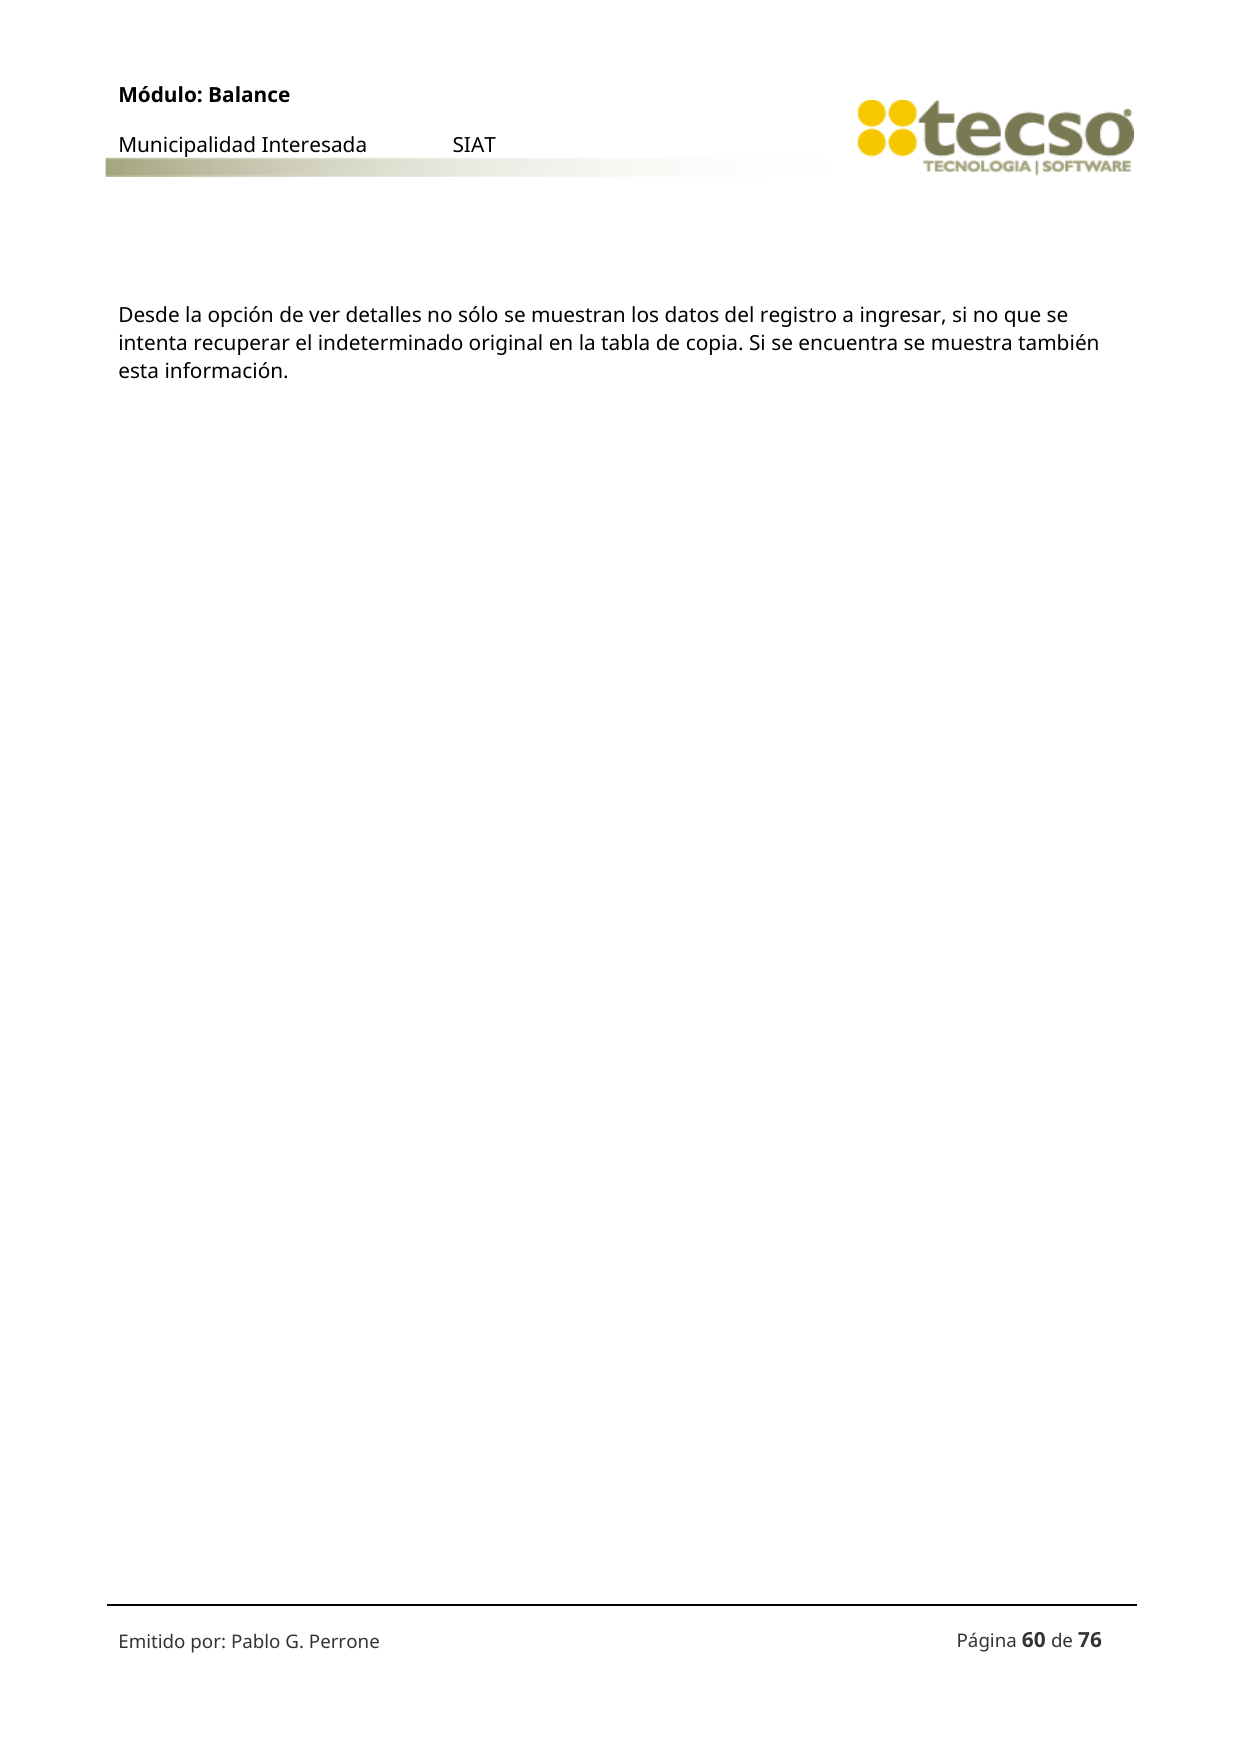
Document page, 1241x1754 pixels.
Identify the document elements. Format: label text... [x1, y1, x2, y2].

text Desde la opción de ver detalles no sólo se muestran los datos del registro a ingresar, si no que se intenta recuperar el indeterminado original en la tabla de copia. Si se encuentra se muestra también esta información. [118, 300, 1122, 385]
picture [105, 100, 1134, 177]
